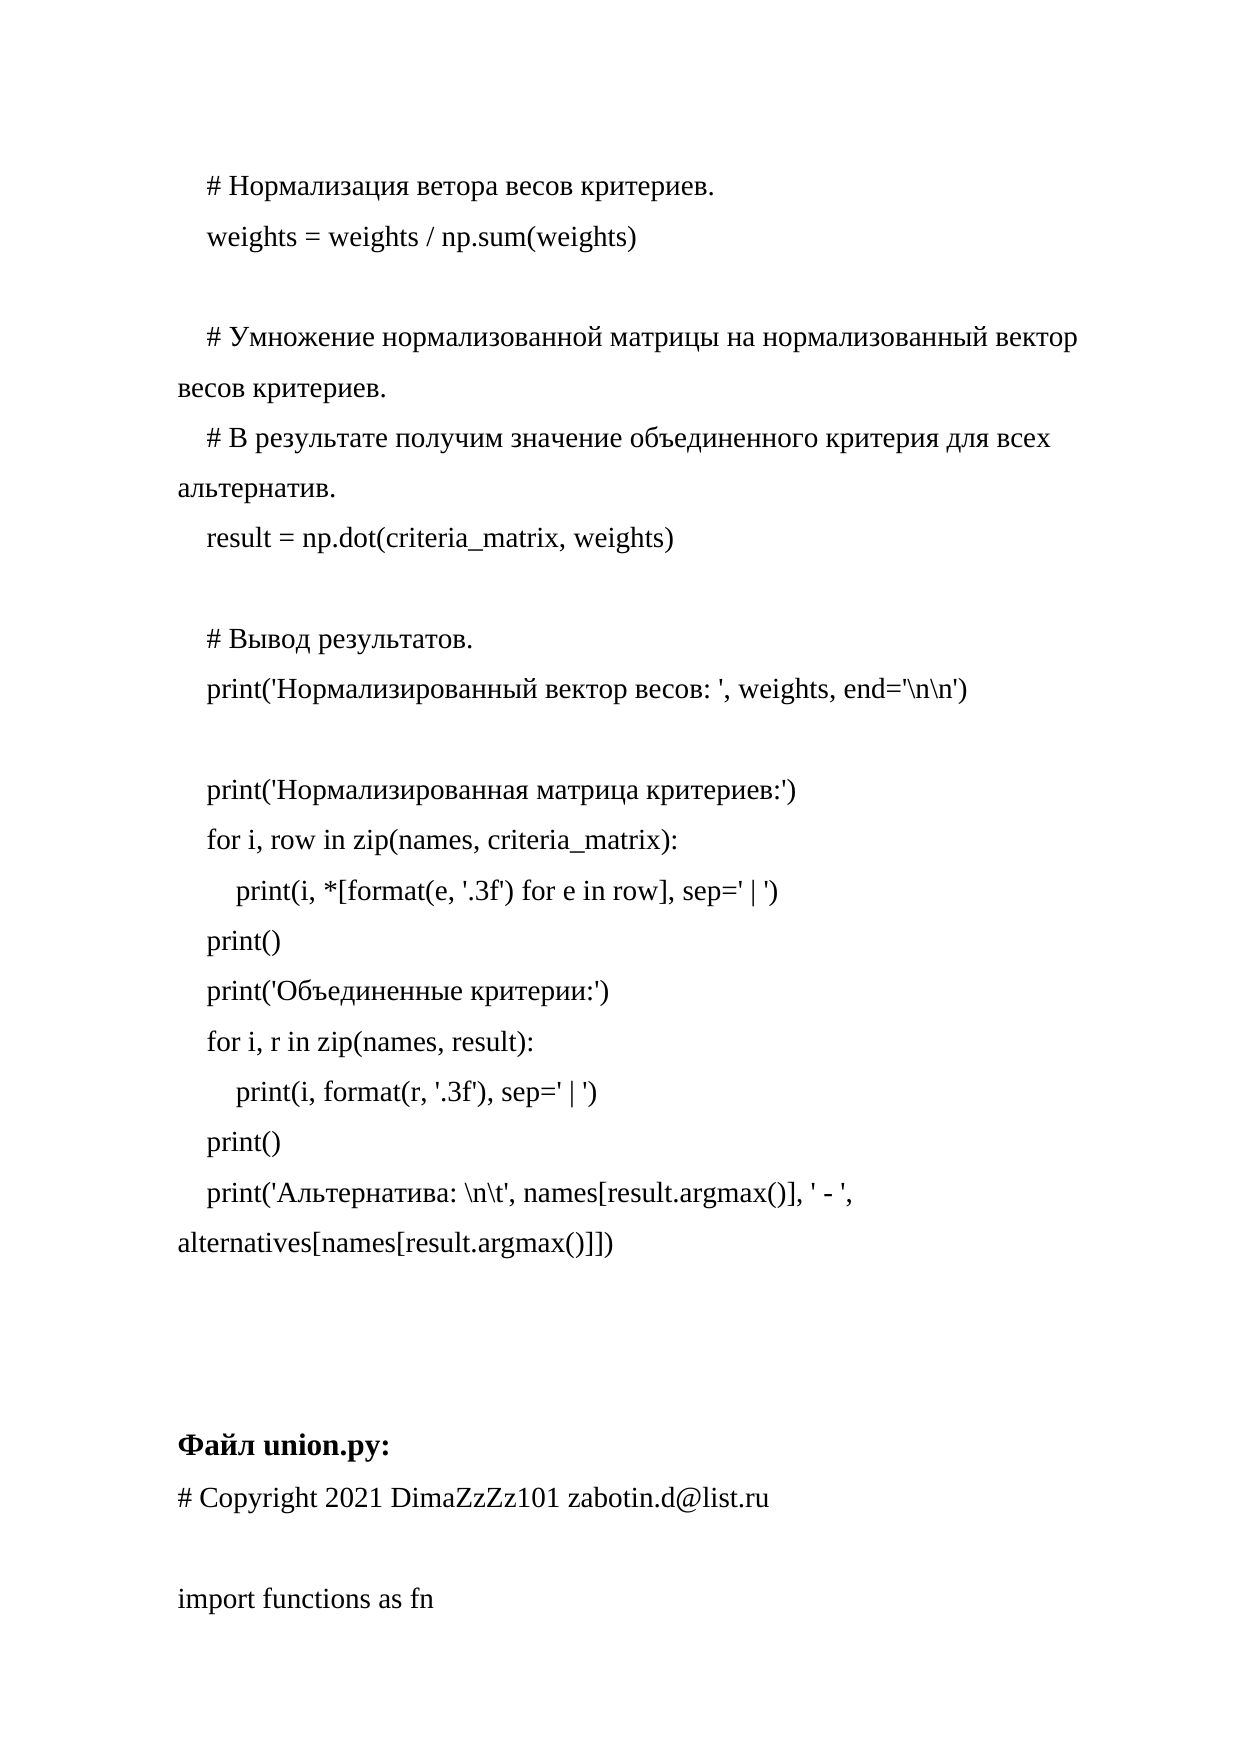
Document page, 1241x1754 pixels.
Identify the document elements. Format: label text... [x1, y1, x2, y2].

text # Умножение нормализованной матрицы на нормализованный вектор весов критериев. [177, 319, 1152, 403]
text # Copyright 2021 DimaZzZz101 zabotin.d@list.ru [177, 1480, 1152, 1514]
text weights = weights / np.sum(weights) [177, 219, 1152, 252]
text # Вывод результатов. [177, 621, 1152, 655]
text print(i, format(r, '.3f'), sep=' | ') [177, 1074, 1152, 1108]
text print('Объединенные критерии:') [177, 973, 1152, 1007]
text for i, row in zip(names, criteria_matrix): [177, 822, 1152, 856]
text print(i, *[format(e, '.3f') for e in row], sep=' | ') [177, 873, 1152, 906]
text # В результате получим значение объединенного критерия для всех альтернатив. [177, 420, 1152, 504]
text for i, r in zip(names, result): [177, 1024, 1152, 1057]
text import functions as fn [177, 1581, 1152, 1614]
text print('Альтернатива: \n\t', names[result.argmax()], ' - ', alternatives[names[result.argmax()]]) [177, 1175, 1152, 1258]
text # Нормализация ветора весов критериев. [177, 168, 1152, 202]
text print() [177, 923, 1152, 957]
text Файл union.py: [177, 1426, 1152, 1462]
text print() [177, 1124, 1152, 1158]
text print('Нормализированная матрица критериев:') [177, 772, 1152, 806]
text print('Нормализированный вектор весов: ', weights, end='\n\n') [177, 672, 1152, 705]
text result = np.dot(criteria_matrix, weights) [177, 521, 1152, 554]
